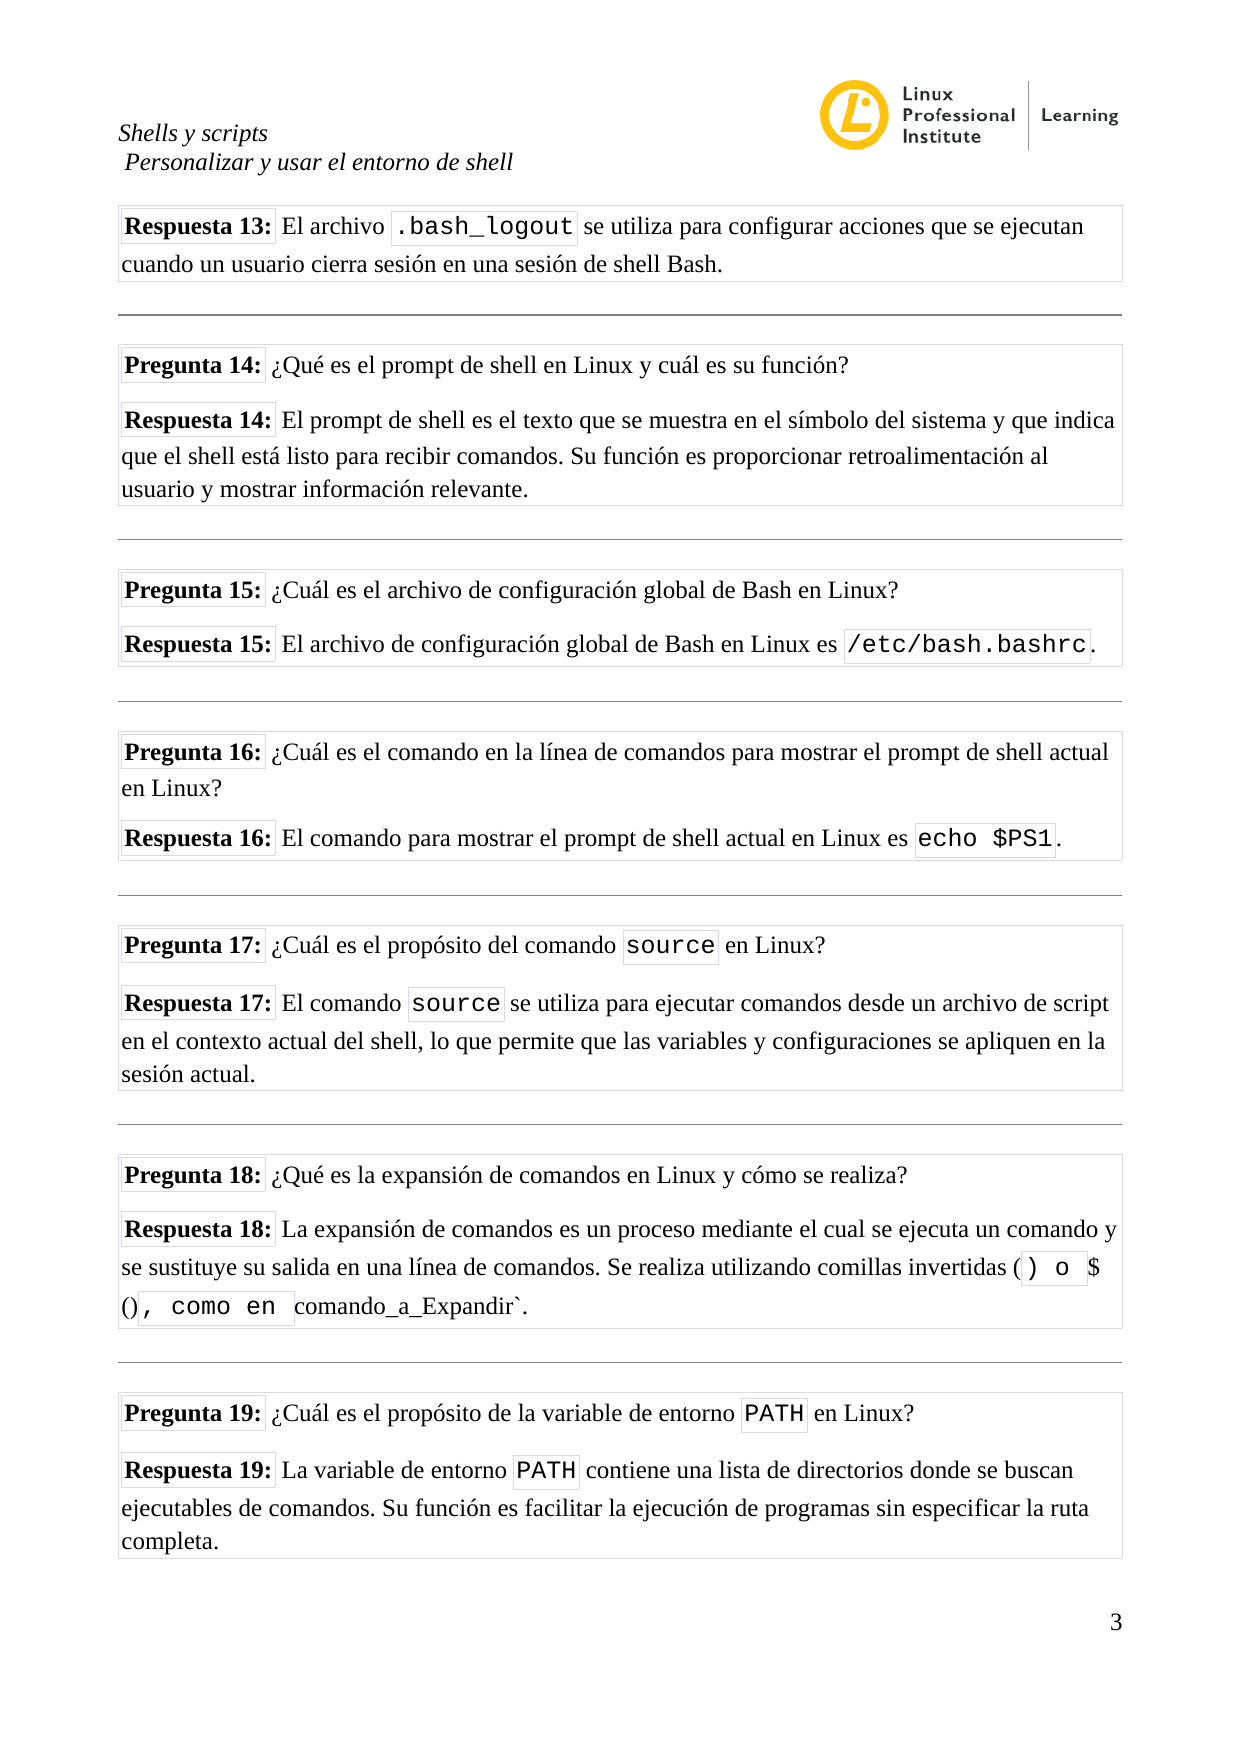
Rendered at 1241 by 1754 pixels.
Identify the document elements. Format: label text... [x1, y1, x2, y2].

text Pregunta 15: ¿Cuál es el archivo de configuración global de Bash en Linux? [119, 570, 1122, 607]
text Respuesta 17: El comando source se utiliza para ejecutar comandos desde un archivo de script en el contexto actual del shell, lo que permite que las variables y configuraciones se apliquen en la sesión actual. [119, 982, 1122, 1090]
text Pregunta 16: ¿Cuál es el comando en la línea de comandos para mostrar el prompt de shell actual en Linux? [119, 732, 1122, 801]
text Respuesta 19: La variable de entorno PATH contiene una lista de directorios donde se buscan ejecutables de comandos. Su función es facilitar la ejecución de programas sin especificar la ruta completa. [119, 1449, 1122, 1558]
text Pregunta 14: ¿Qué es el prompt de shell en Linux y cuál es su función? [119, 345, 1122, 382]
text Pregunta 17: ¿Cuál es el propósito del comando source en Linux? [119, 926, 1122, 964]
text Respuesta 16: El comando para mostrar el prompt de shell actual en Linux es echo $PS1. [119, 817, 1122, 860]
picture [819, 79, 1119, 151]
text Respuesta 18: La expansión de comandos es un proceso mediante el cual se ejecuta un comando y se sustituye su salida en una línea de comandos. Se realiza utilizando comillas invertidas () o $(), como en comando_a_Expandir`. [119, 1208, 1122, 1328]
text Respuesta 13: El archivo .bash_logout se utiliza para configurar acciones que se ejecutan cuando un usuario cierra sesión en una sesión de shell Bash. [119, 206, 1122, 281]
text Pregunta 19: ¿Cuál es el propósito de la variable de entorno PATH en Linux? [119, 1393, 1122, 1432]
text Respuesta 14: El prompt de shell es el texto que se muestra en el símbolo del sistema y que indica que el shell está listo para recibir comandos. Su función es proporcionar retroalimentación al usuario y mostrar información relevante. [119, 399, 1122, 505]
text Pregunta 18: ¿Qué es la expansión de comandos en Linux y cómo se realiza? [119, 1155, 1122, 1191]
text Respuesta 15: El archivo de configuración global de Bash en Linux es /etc/bash.bashrc. [119, 623, 1122, 666]
